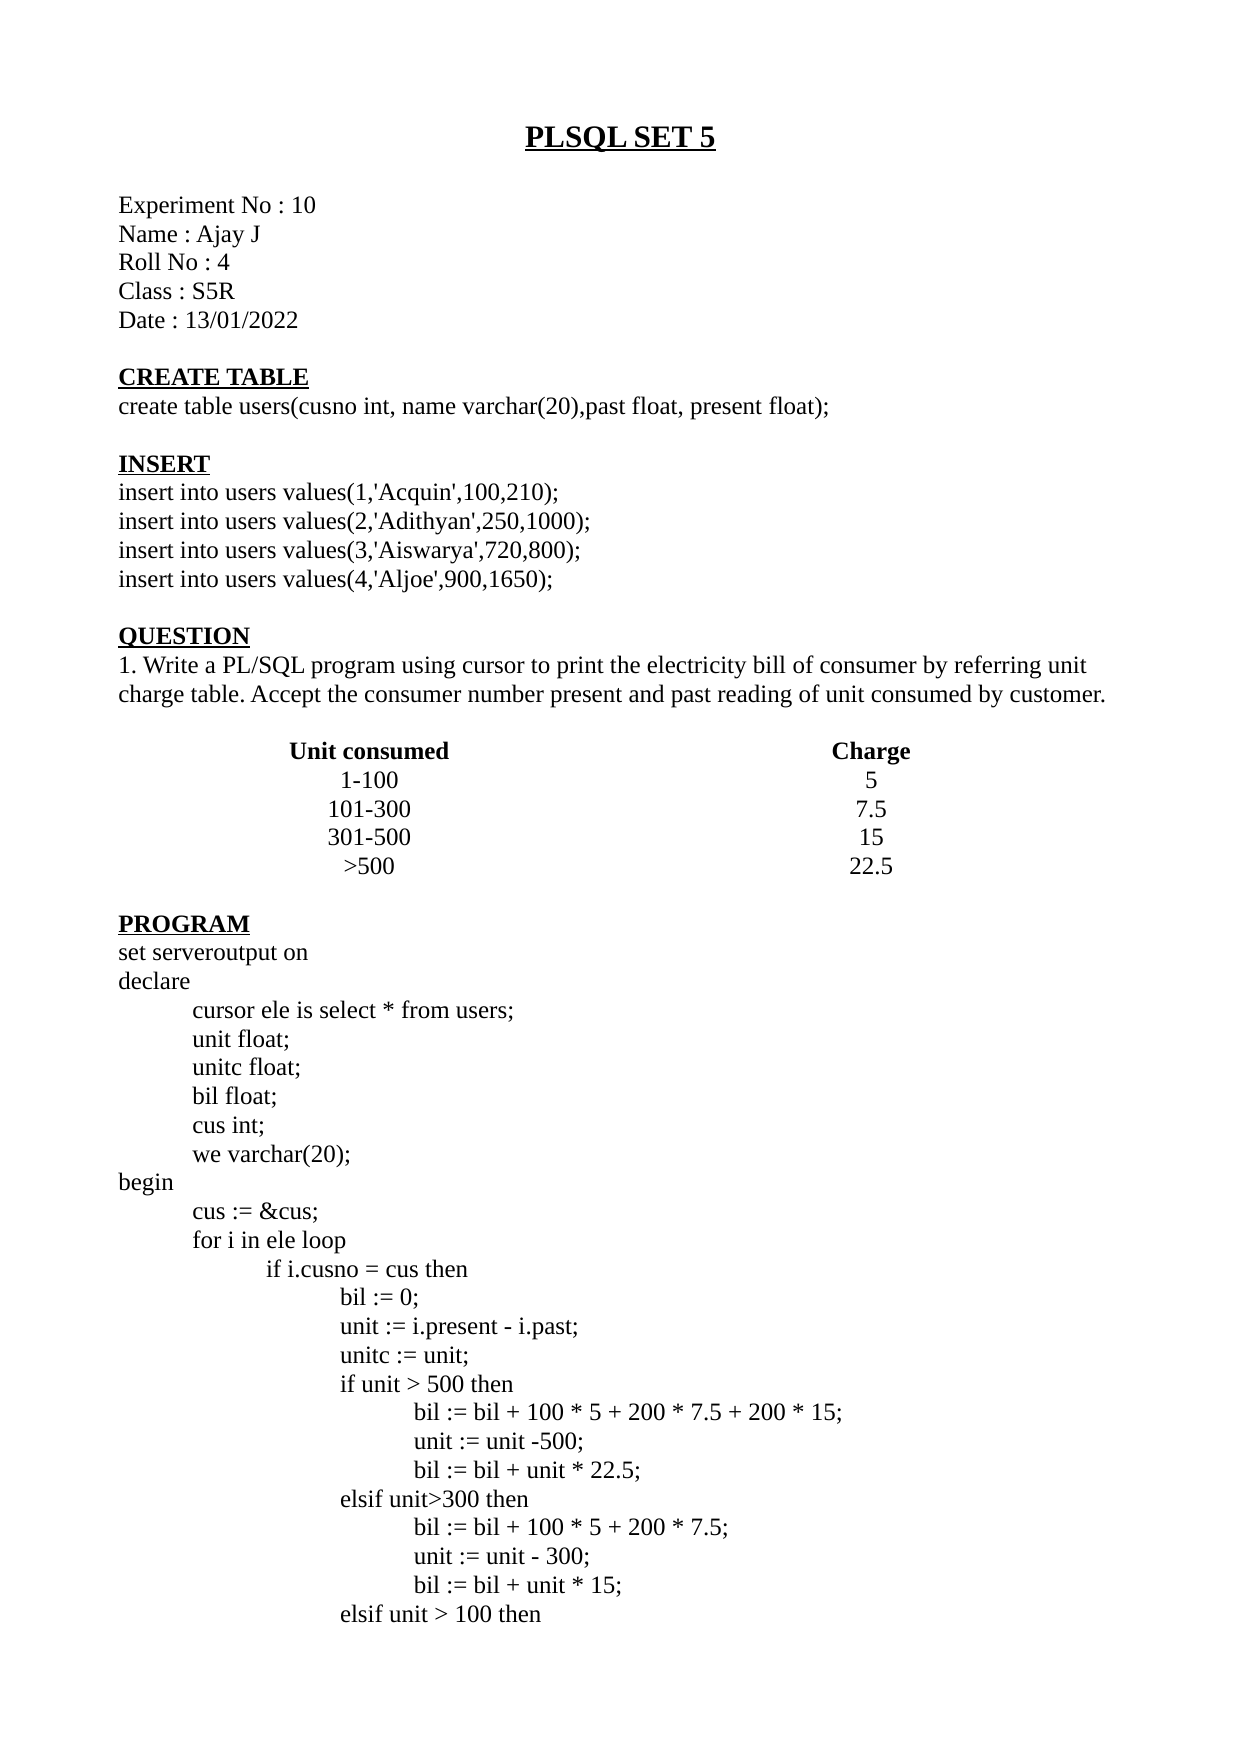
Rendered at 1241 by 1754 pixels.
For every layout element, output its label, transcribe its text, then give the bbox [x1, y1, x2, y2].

text bil := bil + unit * 15; [118, 1570, 1122, 1599]
text bil := 0; [118, 1282, 1122, 1311]
text unit := i.present - i.past; [118, 1311, 1122, 1340]
text bil float; [118, 1081, 1122, 1110]
table_cell 5 [620, 765, 1122, 794]
text for i in ele loop [118, 1225, 1122, 1254]
table_cell 301-500 [118, 823, 620, 851]
text unit := unit - 300; [118, 1541, 1122, 1570]
text unit float; [118, 1024, 1122, 1052]
text unitc float; [118, 1052, 1122, 1081]
text if i.cusno = cus then [118, 1254, 1122, 1282]
text we varchar(20); [118, 1139, 1122, 1167]
text Date : 13/01/2022 [118, 305, 1122, 334]
text unitc := unit; [118, 1340, 1122, 1369]
text 1. Write a PL/SQL program using cursor to print the electricity bill of consumer by referring unit charge table. Accept the consumer number present and past reading of unit consumed by customer. [118, 650, 1122, 707]
table_cell 22.5 [620, 851, 1122, 880]
text QUESTION [118, 621, 1122, 650]
text insert into users values(3,'Aiswarya',720,800); [118, 535, 1122, 564]
text Name : Ajay J [118, 219, 1122, 247]
text CREATE TABLE [118, 362, 1122, 391]
text elsif unit > 100 then [118, 1599, 1122, 1627]
text elsif unit>300 then [118, 1484, 1122, 1512]
text bil := bil + 100 * 5 + 200 * 7.5; [118, 1512, 1122, 1541]
text begin [118, 1167, 1122, 1196]
text unit := unit -500; [118, 1426, 1122, 1455]
table_header Unit consumed [118, 736, 620, 765]
table_cell 101-300 [118, 794, 620, 822]
text insert into users values(1,'Acquin',100,210); [118, 477, 1122, 506]
text PLSQL SET 5 [118, 118, 1122, 154]
text cus := &cus; [118, 1196, 1122, 1225]
text insert into users values(2,'Adithyan',250,1000); [118, 506, 1122, 535]
text set serveroutput on [118, 937, 1122, 966]
text bil := bil + 100 * 5 + 200 * 7.5 + 200 * 15; [118, 1397, 1122, 1426]
text bil := bil + unit * 22.5; [118, 1455, 1122, 1484]
text Experiment No : 10 [118, 190, 1122, 219]
text Roll No : 4 [118, 247, 1122, 276]
text if unit > 500 then [118, 1369, 1122, 1397]
text create table users(cusno int, name varchar(20),past float, present float); [118, 391, 1122, 420]
text cus int; [118, 1110, 1122, 1139]
text cursor ele is select * from users; [118, 995, 1122, 1024]
table_cell >500 [118, 851, 620, 880]
table_header Charge [620, 736, 1122, 765]
text insert into users values(4,'Aljoe',900,1650); [118, 564, 1122, 592]
text Class : S5R [118, 276, 1122, 305]
text declare [118, 966, 1122, 995]
table_cell 1-100 [118, 765, 620, 794]
table_cell 15 [620, 823, 1122, 851]
text INSERT [118, 449, 1122, 477]
text PROGRAM [118, 909, 1122, 937]
table_cell 7.5 [620, 794, 1122, 822]
